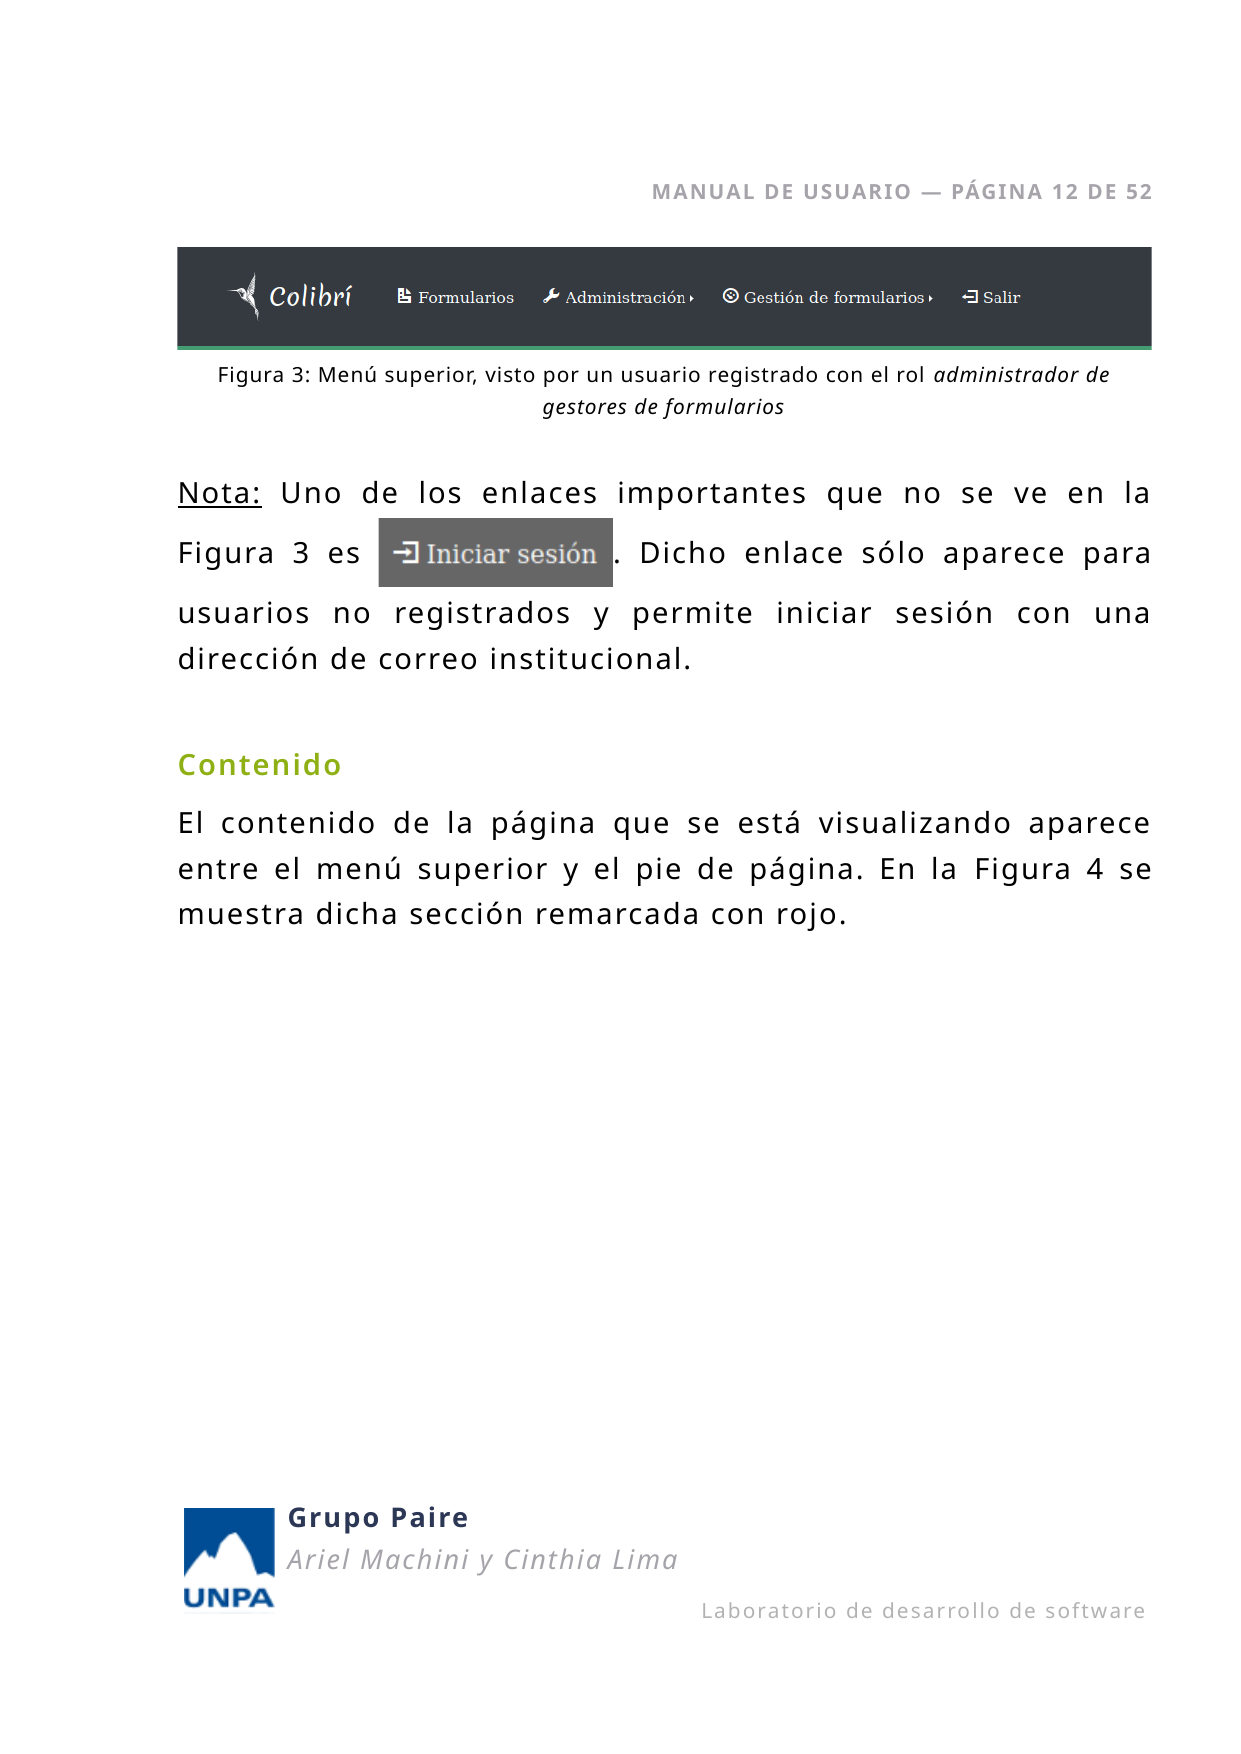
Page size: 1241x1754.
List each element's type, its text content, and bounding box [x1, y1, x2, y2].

picture [177, 247, 1152, 350]
picture [184, 1508, 275, 1614]
text Figura 3: Menú superior, visto por un usuario registrado con el rol administrador de gestores de formularios [177, 350, 1152, 421]
subtitle Contenido [177, 744, 1152, 784]
text Nota: Uno de los enlaces importantes que no se ve en la Figura 3 es . Dicho enlace sólo aparece para usuarios no registrados y permite iniciar sesión con una dirección de correo institucional. [177, 472, 1152, 678]
text El contenido de la página que se está visualizando aparece entre el menú superior y el pie de página. En la Figura 4 se muestra dicha sección remarcada con rojo. [177, 802, 1152, 933]
picture [378, 518, 613, 587]
